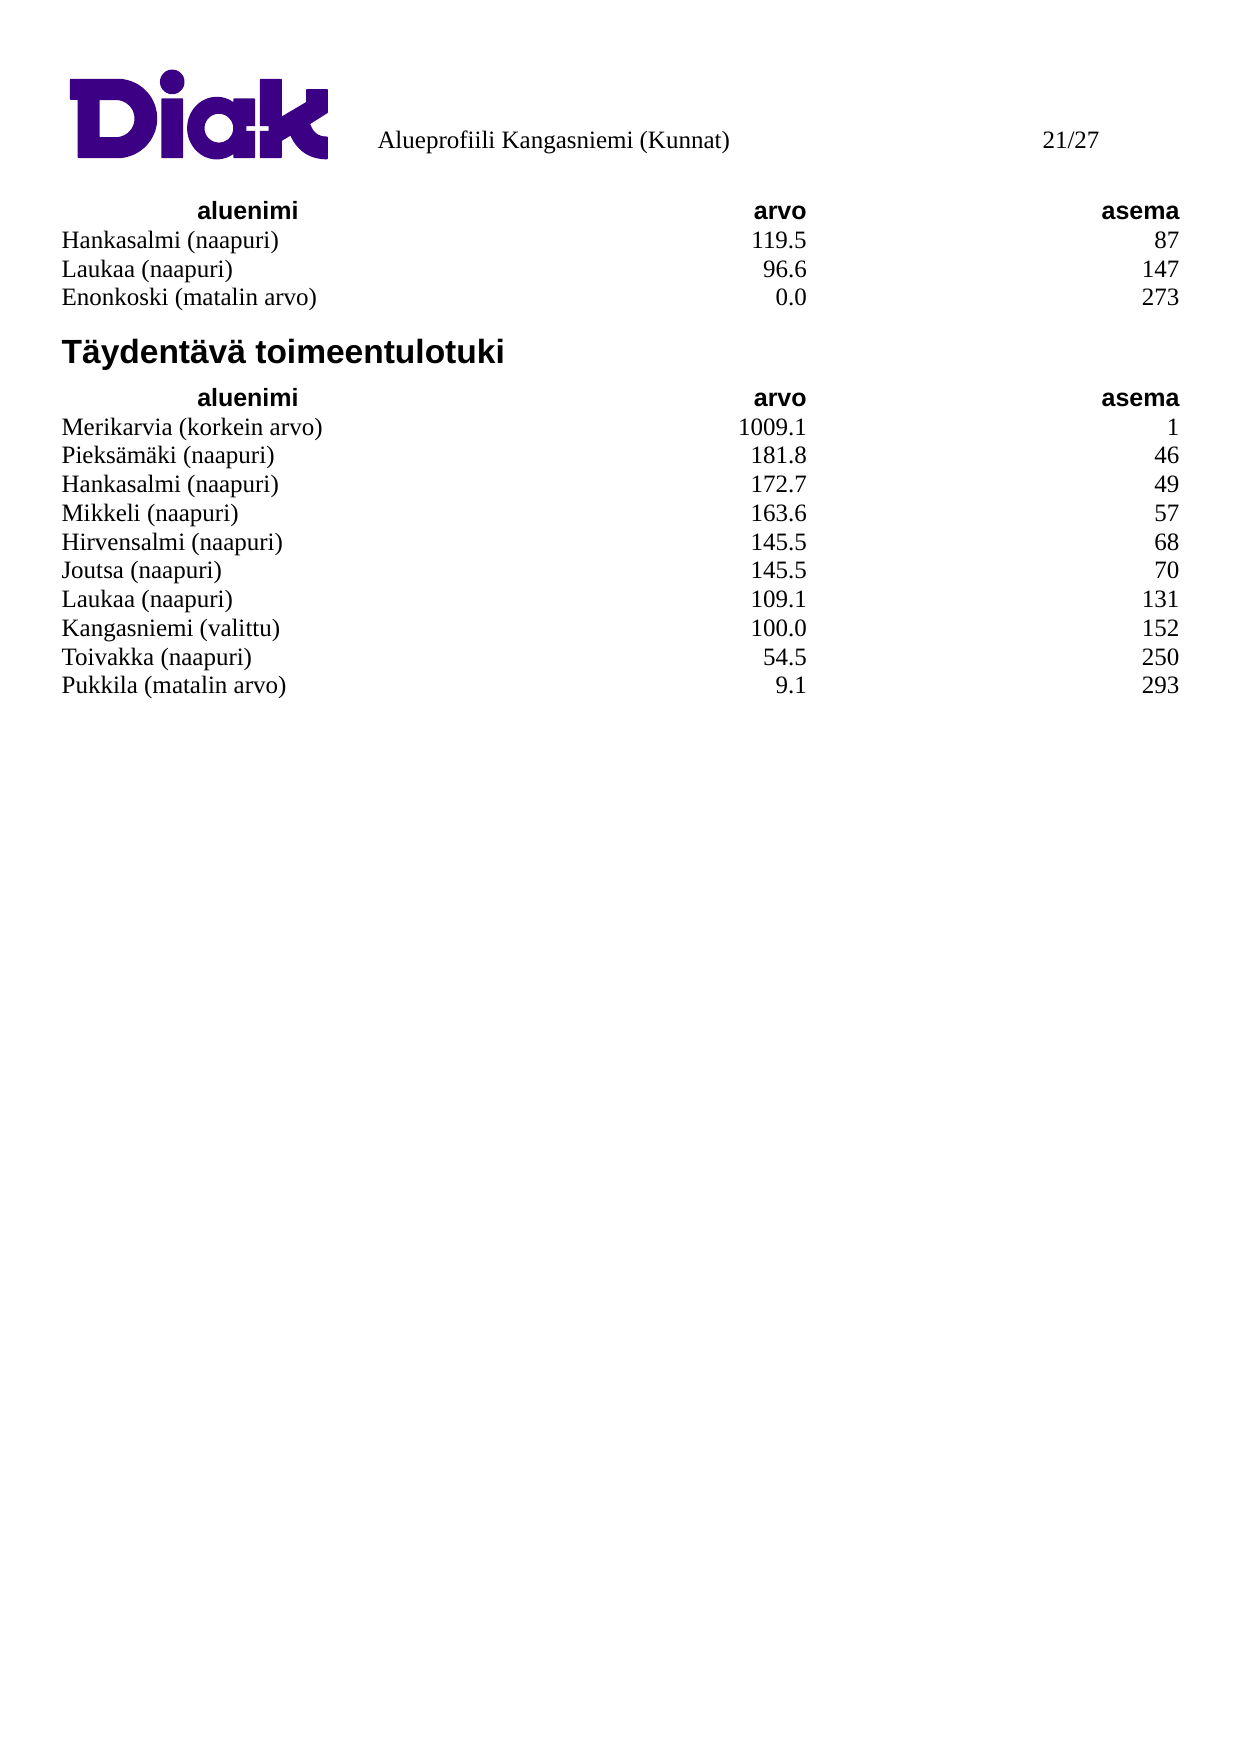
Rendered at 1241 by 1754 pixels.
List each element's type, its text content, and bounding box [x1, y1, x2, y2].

table_cell 250 [806, 642, 1179, 671]
table_cell 0.0 [434, 283, 806, 311]
table_cell Hirvensalmi (naapuri) [61, 527, 434, 556]
table_cell Mikkeli (naapuri) [61, 498, 434, 527]
table_cell 145.5 [434, 527, 806, 556]
table_cell 181.8 [434, 441, 806, 469]
table_cell 68 [806, 527, 1179, 556]
table_cell 131 [806, 584, 1179, 613]
table_cell 87 [806, 225, 1179, 254]
table_cell 273 [806, 283, 1179, 311]
table_cell 70 [806, 556, 1179, 584]
table_cell 145.5 [434, 556, 806, 584]
table_header arvo [434, 196, 806, 225]
table_cell 293 [806, 671, 1179, 699]
table_cell Laukaa (naapuri) [61, 254, 434, 282]
table_cell 96.6 [434, 254, 806, 282]
table_cell Hankasalmi (naapuri) [61, 225, 434, 254]
table_cell 9.1 [434, 671, 806, 699]
table_cell Pieksämäki (naapuri) [61, 441, 434, 469]
table_cell Hankasalmi (naapuri) [61, 469, 434, 498]
table_cell 163.6 [434, 498, 806, 527]
table_cell 100.0 [434, 613, 806, 642]
table_cell 147 [806, 254, 1179, 282]
table_header aluenimi [61, 196, 434, 225]
table_cell 1 [806, 412, 1179, 441]
table_cell 49 [806, 469, 1179, 498]
table_cell Joutsa (naapuri) [61, 556, 434, 584]
table_cell Merikarvia (korkein arvo) [61, 412, 434, 441]
table_cell 152 [806, 613, 1179, 642]
table_header arvo [434, 383, 806, 412]
table_cell Enonkoski (matalin arvo) [61, 283, 434, 311]
table_header asema [806, 383, 1179, 412]
table_cell 1009.1 [434, 412, 806, 441]
table_cell Pukkila (matalin arvo) [61, 671, 434, 699]
table_cell 109.1 [434, 584, 806, 613]
table_cell 172.7 [434, 469, 806, 498]
table_cell 54.5 [434, 642, 806, 671]
table_cell Toivakka (naapuri) [61, 642, 434, 671]
table_header asema [806, 196, 1179, 225]
table_cell Kangasniemi (valittu) [61, 613, 434, 642]
table_cell Laukaa (naapuri) [61, 584, 434, 613]
table_cell 57 [806, 498, 1179, 527]
table_cell 46 [806, 441, 1179, 469]
table_cell 119.5 [434, 225, 806, 254]
table_header aluenimi [61, 383, 434, 412]
subtitle Täydentävä toimeentulotuki [61, 332, 1179, 371]
